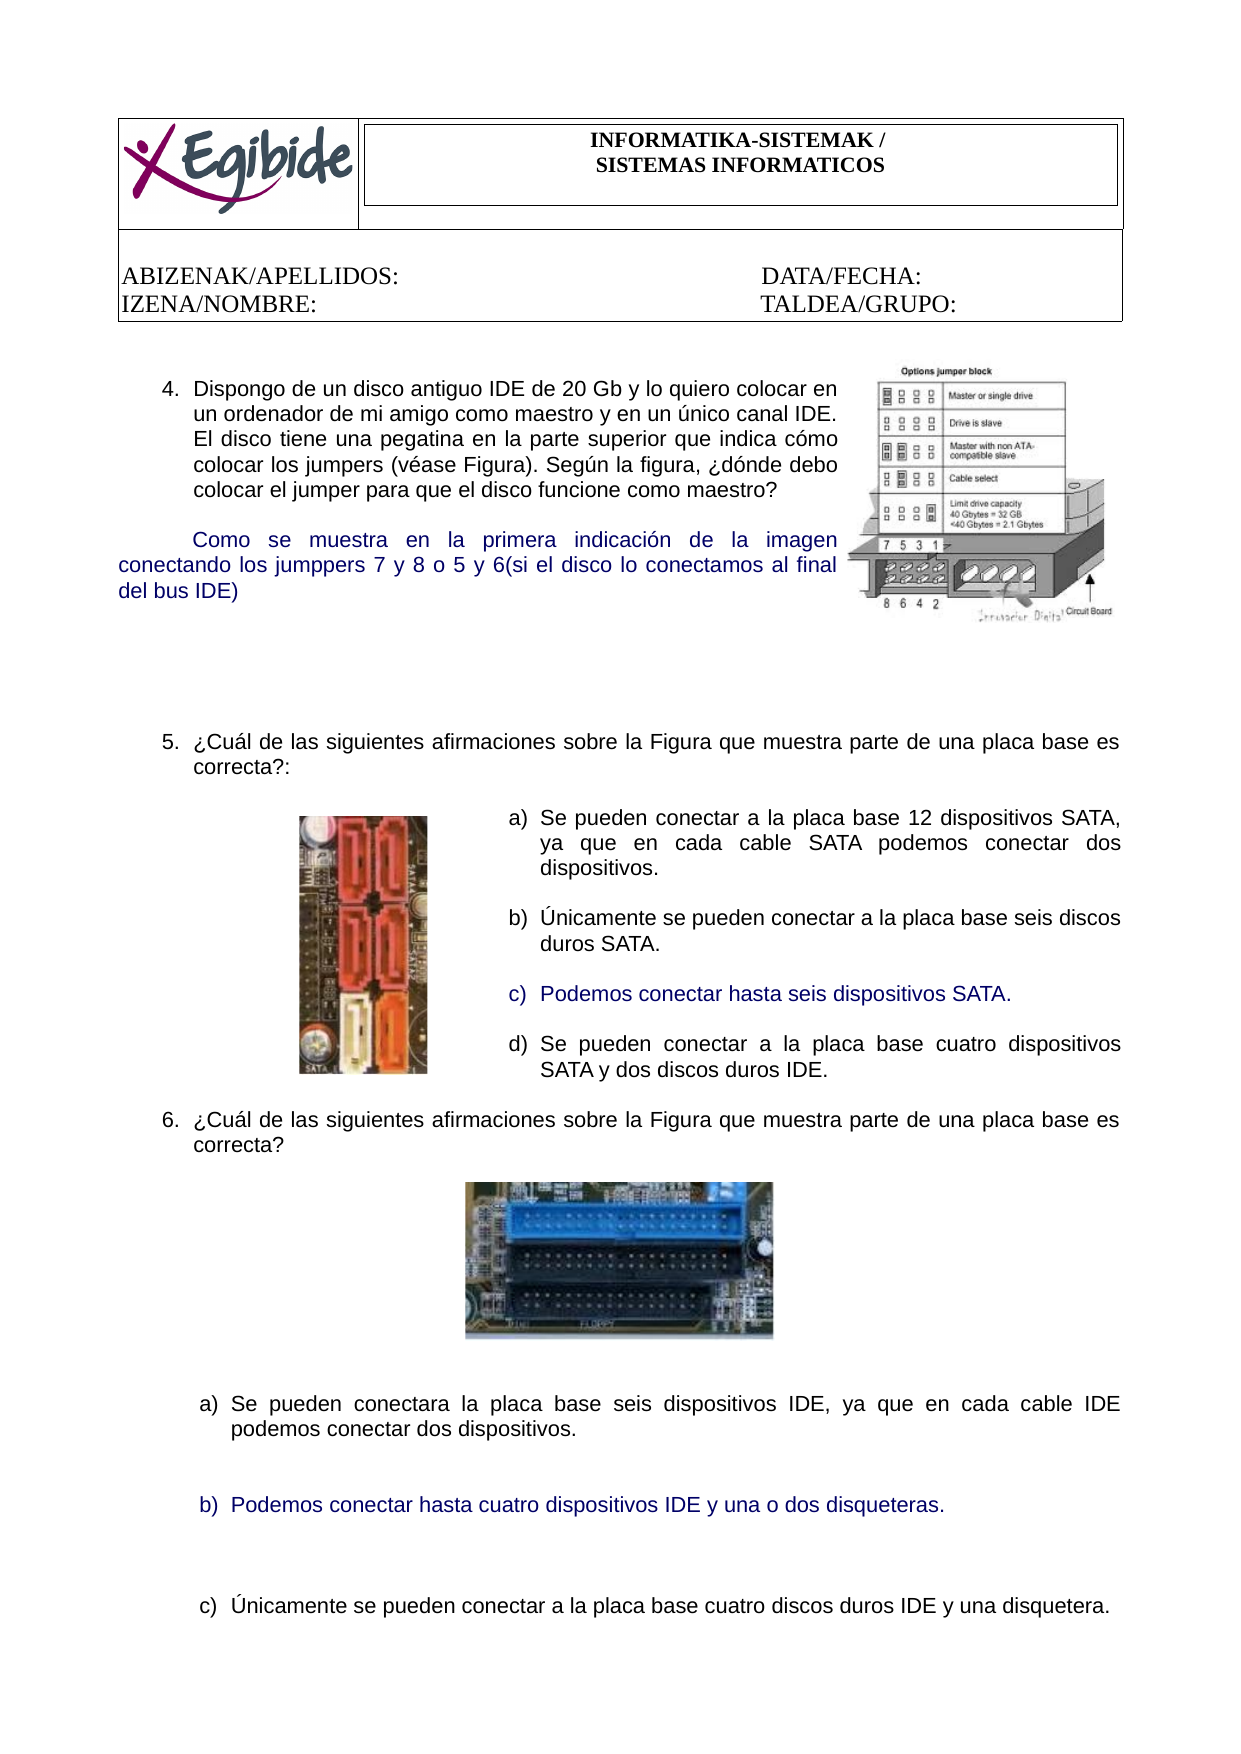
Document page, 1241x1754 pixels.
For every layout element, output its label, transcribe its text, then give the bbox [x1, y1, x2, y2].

list Se pueden conectar a la placa base cuatro dispositivos SATA y dos discos duros IDE. [193, 1031, 1122, 1082]
list ¿Cuál de las siguientes afirmaciones sobre la Figura que muestra parte de una placa base es correcta?: [156, 729, 1122, 779]
list Podemos conectar hasta cuatro dispositivos IDE y una o dos disqueteras. [193, 1492, 1122, 1517]
list Podemos conectar hasta seis dispositivos SATA. [428, 981, 1122, 1006]
list [193, 905, 299, 956]
picture [299, 816, 428, 1075]
list [193, 981, 299, 1006]
list Únicamente se pueden conectar a la placa base seis discos duros SATA. [428, 905, 1122, 956]
list Dispongo de un disco antiguo IDE de 20 Gb y lo quiero colocar en un ordenador de mi amigo como maestro y en un único canal IDE. El disco tiene una pegatina en la parte superior que indica cómo colocar los jumpers (véase Figura). Según la figura, ¿dónde debo colocar el jumper para que el disco funcione como maestro? [156, 376, 838, 502]
text Como se muestra en la primera indicación de la imagen conectando los jumppers 7 y 8 o 5 y 6(si el disco lo conectamos al final del bus IDE) [118, 527, 838, 603]
picture [123, 123, 353, 214]
list Se pueden conectara la placa base seis dispositivos IDE, ya que en cada cable IDE podemos conectar dos dispositivos. [193, 1391, 1122, 1441]
list Únicamente se pueden conectar a la placa base cuatro discos duros IDE y una disquetera. [193, 1592, 1122, 1618]
picture [838, 359, 1122, 623]
list Se pueden conectar a la placa base 12 dispositivos SATA, ya que en cada cable SATA podemos conectar dos dispositivos. [193, 804, 1122, 880]
list ¿Cuál de las siguientes afirmaciones sobre la Figura que muestra parte de una placa base es correcta? [156, 1107, 1122, 1157]
picture [465, 1182, 775, 1341]
